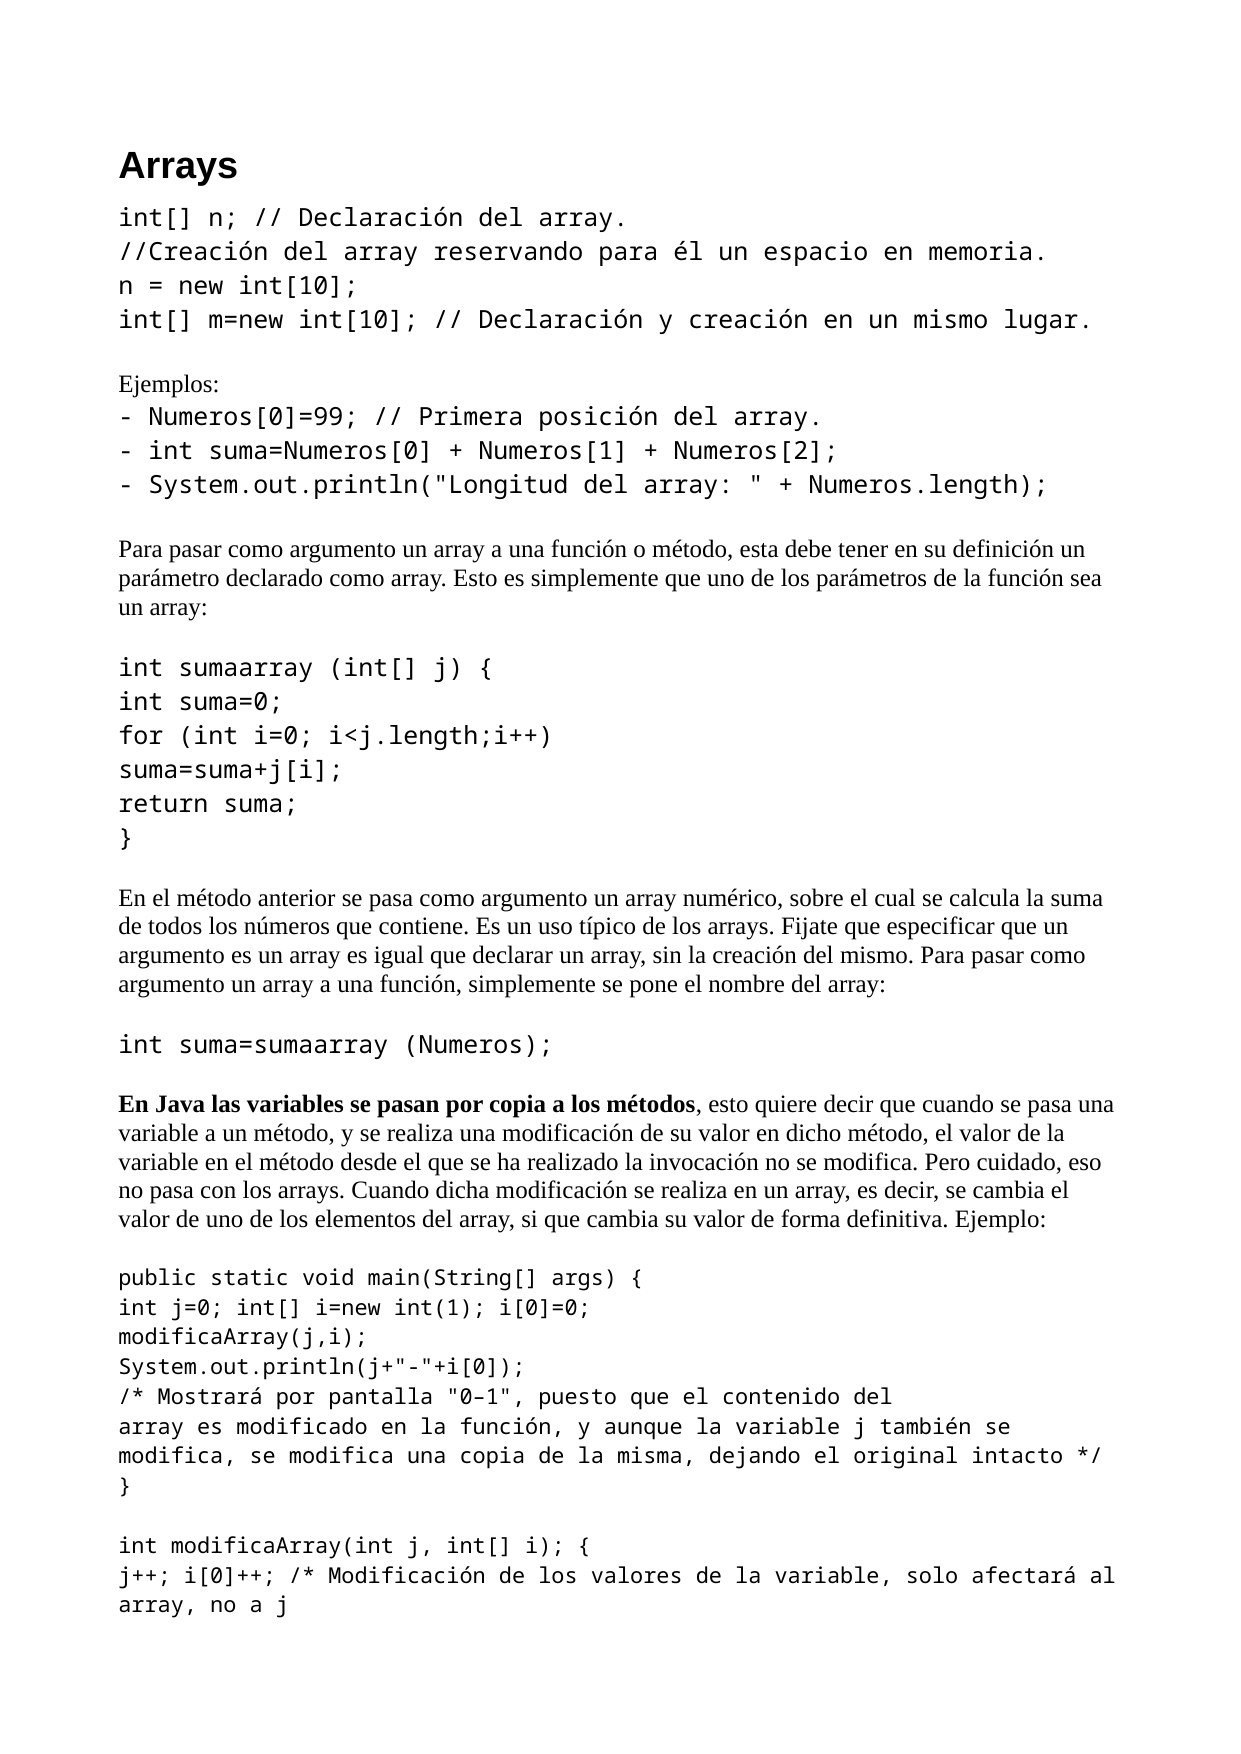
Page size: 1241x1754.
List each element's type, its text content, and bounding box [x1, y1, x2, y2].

text int j=0; int[] i=new int(1); i[0]=0; [118, 1292, 1122, 1321]
text } [118, 1470, 1122, 1500]
text array es modificado en la función, y aunque la variable j también se modifica, se modifica una copia de la misma, dejando el original intacto */ [118, 1411, 1122, 1470]
text /* Mostrará por pantalla "0–1", puesto que el contenido del [118, 1381, 1122, 1411]
text for (int i=0; i<j.length;i++) [118, 718, 1122, 752]
text En el método anterior se pasa como argumento un array numérico, sobre el cual se calcula la suma [118, 883, 1122, 911]
text Para pasar como argumento un array a una función o método, esta debe tener en su definición un parámetro declarado como array. Esto es simplemente que uno de los parámetros de la función sea un array: [118, 534, 1122, 621]
text Ejemplos: [118, 369, 1122, 398]
subtitle Arrays [118, 143, 1122, 187]
text - int suma=Numeros[0] + Numeros[1] + Numeros[2]; [118, 432, 1122, 466]
text - System.out.println("Longitud del array: " + Numeros.length); [118, 466, 1122, 501]
text n = new int[10]; [118, 267, 1122, 301]
text variable a un método, y se realiza una modificación de su valor en dicho método, el valor de la variable en el método desde el que se ha realizado la invocación no se modifica. Pero cuidado, eso no pasa con los arrays. Cuando dicha modificación se realiza en un array, es decir, se cambia el valor de uno de los elementos del array, si que cambia su valor de forma definitiva. Ejemplo: [118, 1118, 1122, 1233]
text int[] m=new int[10]; // Declaración y creación en un mismo lugar. [118, 301, 1122, 336]
text int modificaArray(int j, int[] i); { [118, 1530, 1122, 1560]
text int suma=0; [118, 684, 1122, 718]
text int sumaarray (int[] j) { [118, 649, 1122, 684]
text de todos los números que contiene. Es un uso típico de los arrays. Fijate que especificar que un argumento es un array es igual que declarar un array, sin la creación del mismo. Para pasar como argumento un array a una función, simplemente se pone el nombre del array: [118, 911, 1122, 998]
text } [118, 820, 1122, 854]
text int suma=sumaarray (Numeros); [118, 1026, 1122, 1061]
text int[] n; // Declaración del array. [118, 199, 1122, 233]
text return suma; [118, 786, 1122, 820]
text suma=suma+j[i]; [118, 752, 1122, 786]
text //Creación del array reservando para él un espacio en memoria. [118, 233, 1122, 267]
text - Numeros[0]=99; // Primera posición del array. [118, 398, 1122, 432]
text System.out.println(j+"-"+i[0]); [118, 1351, 1122, 1381]
text En Java las variables se pasan por copia a los métodos, esto quiere decir que cuando se pasa una [118, 1089, 1122, 1118]
text modificaArray(j,i); [118, 1321, 1122, 1351]
text j++; i[0]++; /* Modificación de los valores de la variable, solo afectará al array, no a j [118, 1560, 1122, 1619]
text public static void main(String[] args) { [118, 1262, 1122, 1292]
